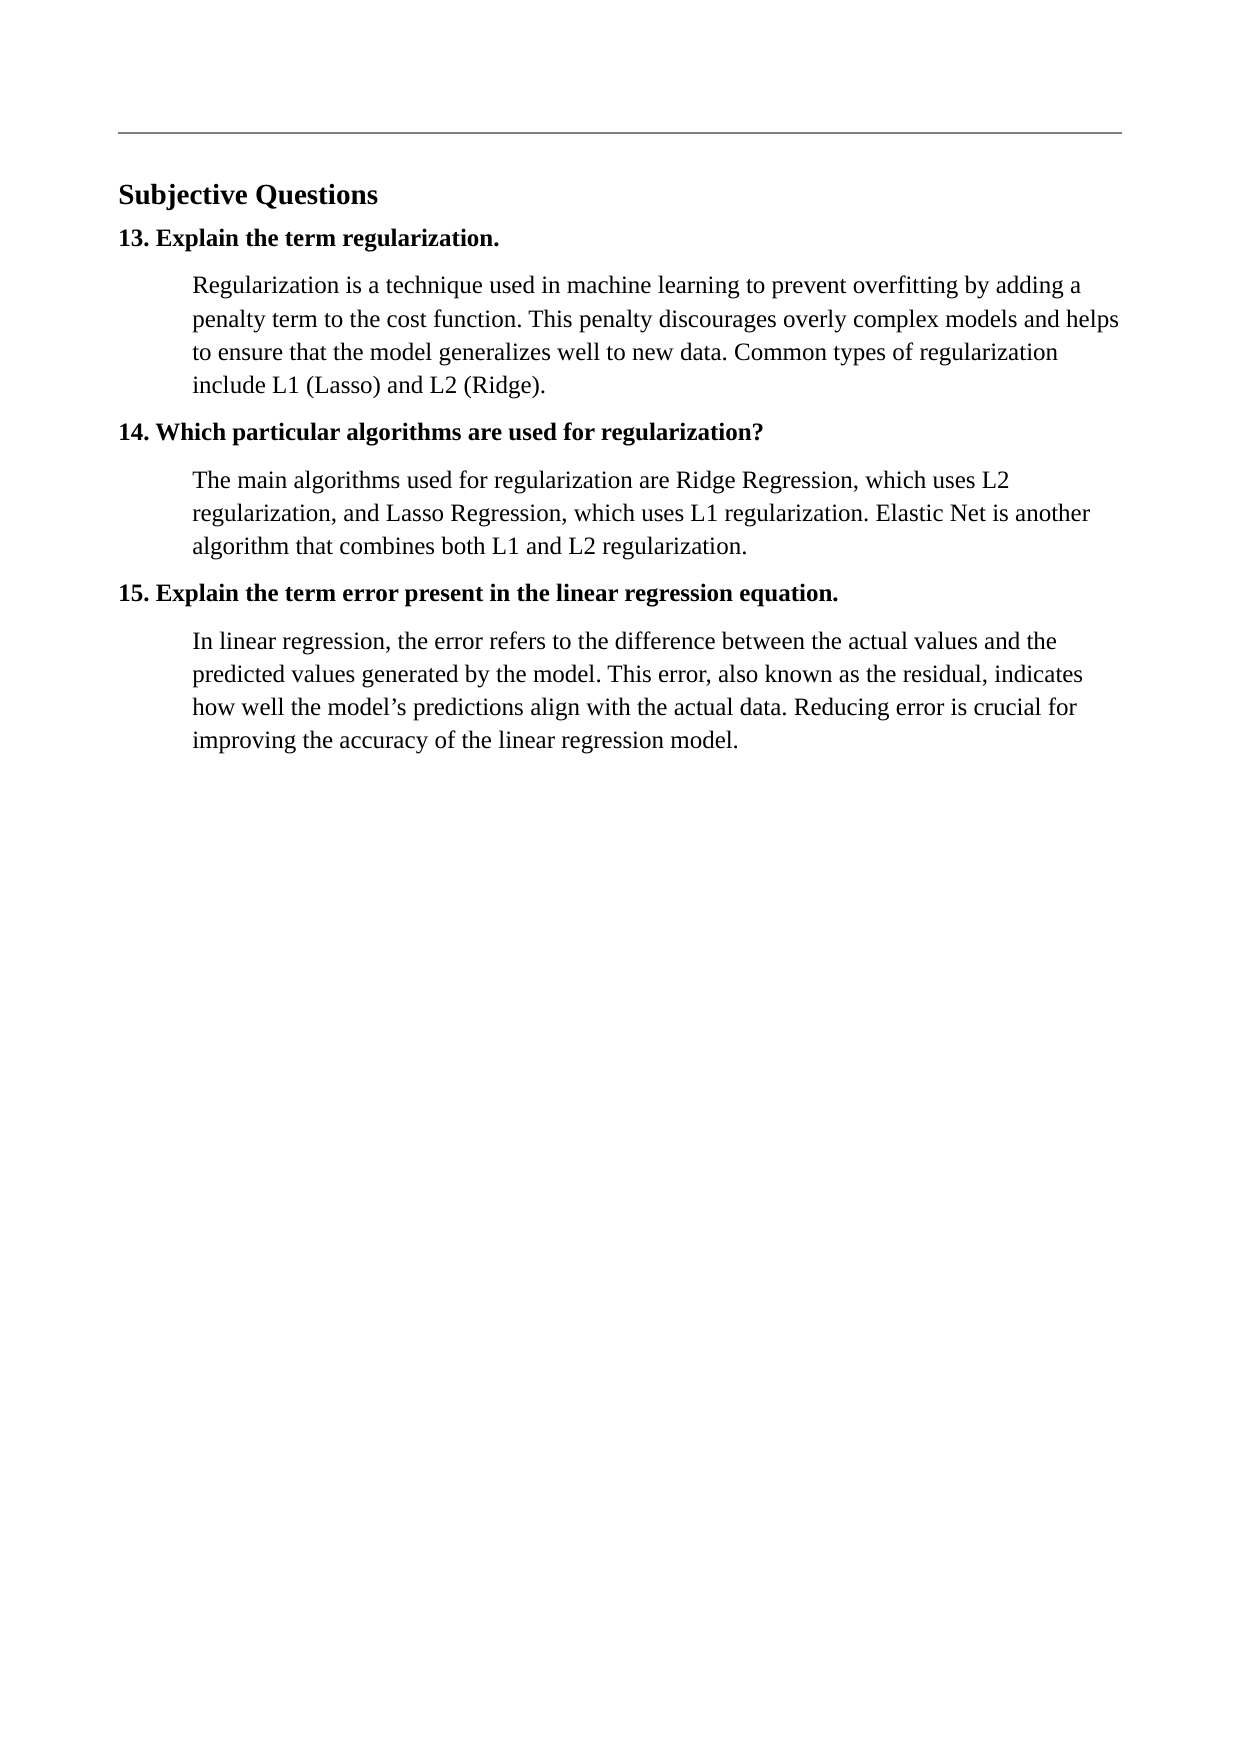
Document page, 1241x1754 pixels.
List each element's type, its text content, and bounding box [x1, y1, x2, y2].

list Regularization is a technique used in machine learning to prevent overfitting by adding a penalty term to the cost function. This penalty discourages overly complex models and helps to ensure that the model generalizes well to new data. Common types of regularization include L1 (Lasso) and L2 (Ridge). [162, 271, 1122, 398]
text 14. Which particular algorithms are used for regularization? [118, 417, 1122, 446]
list The main algorithms used for regularization are Ridge Regression, which uses L2 regularization, and Lasso Regression, which uses L1 regularization. Elastic Net is another algorithm that combines both L1 and L2 regularization. [162, 465, 1122, 560]
text 13. Explain the term regularization. [118, 223, 1122, 252]
text 15. Explain the term error present in the linear regression equation. [118, 578, 1122, 607]
subtitle Subjective Questions [118, 177, 1122, 211]
list In linear regression, the error refers to the difference between the actual values and the predicted values generated by the model. This error, also known as the residual, indicates how well the model’s predictions align with the actual data. Reducing error is crucial for improving the accuracy of the linear regression model. [162, 626, 1122, 754]
